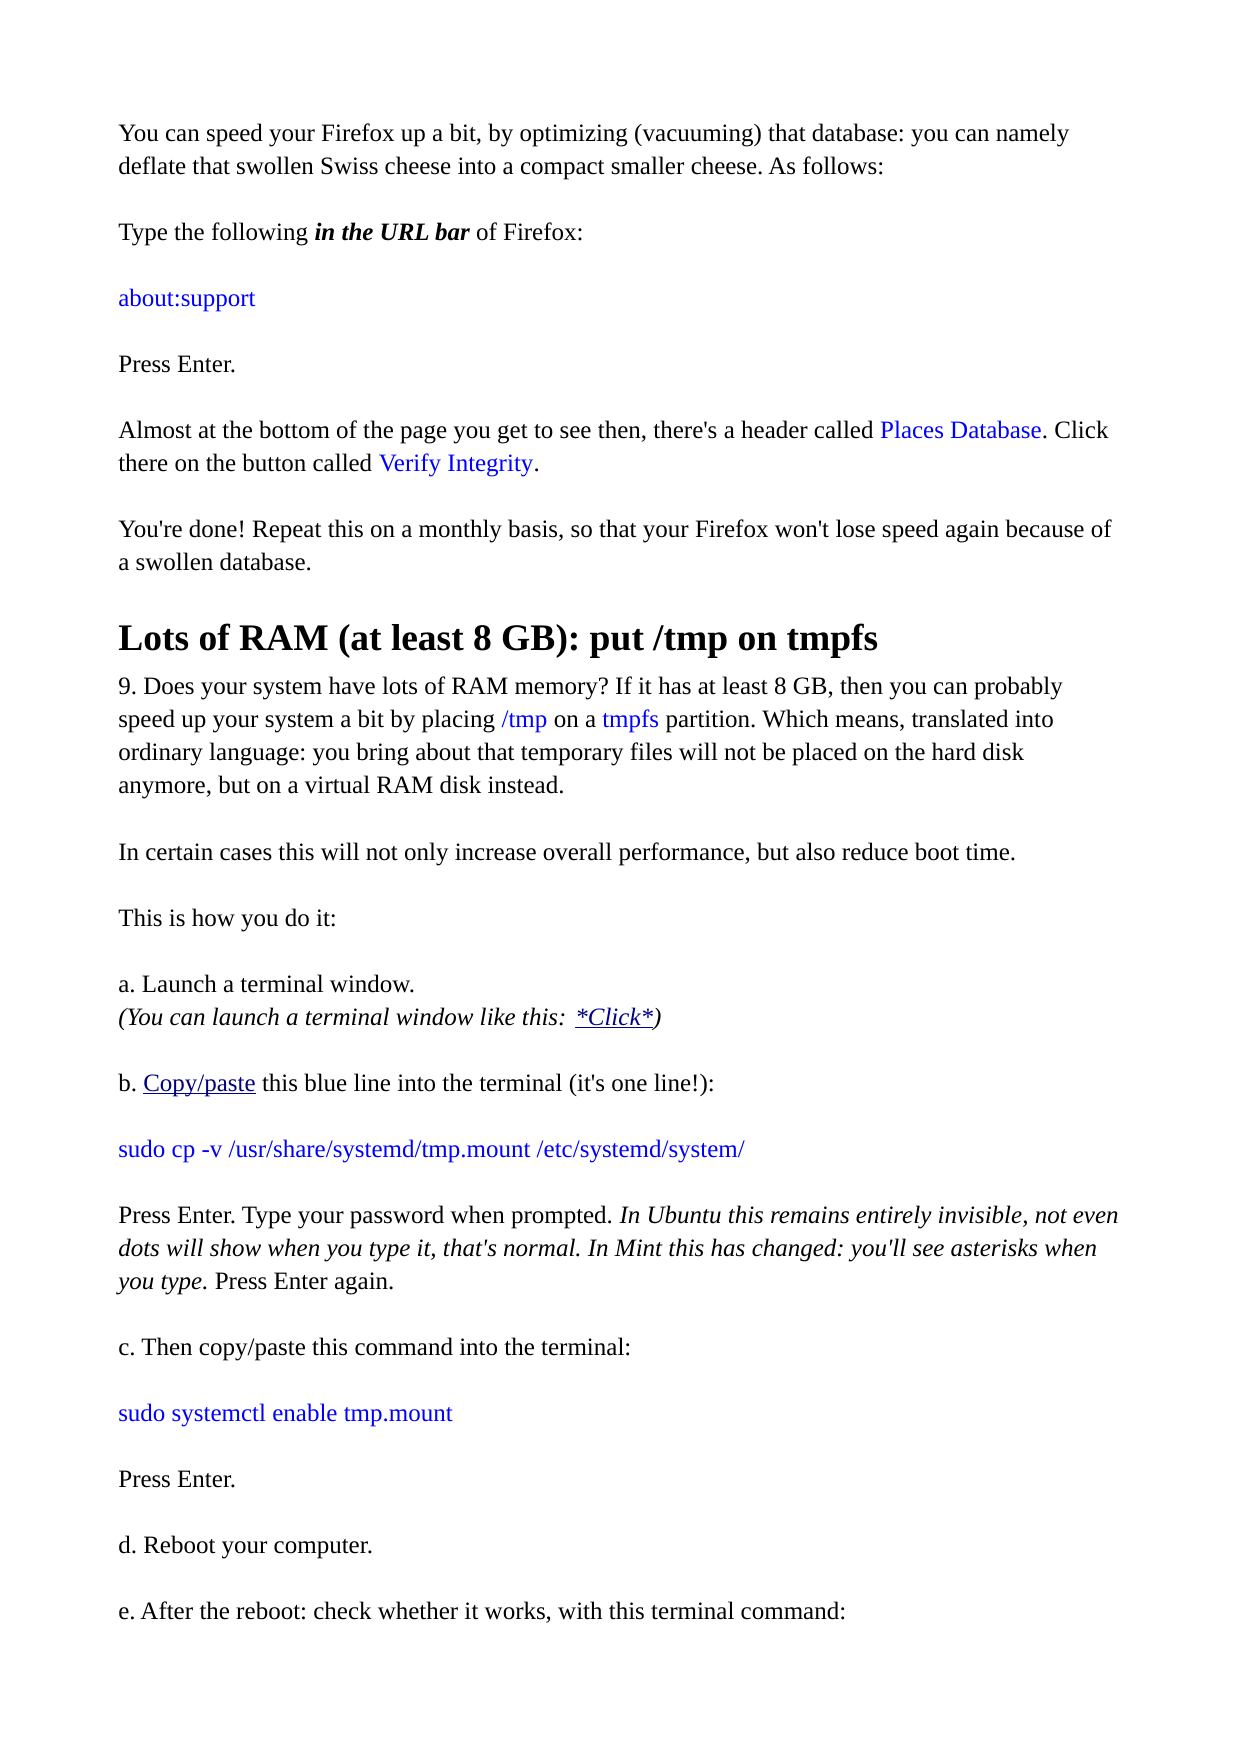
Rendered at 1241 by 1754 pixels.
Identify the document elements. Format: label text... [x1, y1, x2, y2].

subtitle Lots of RAM (at least 8 GB): put /tmp on tmpfs [118, 616, 1122, 659]
text You can speed your Firefox up a bit, by optimizing (vacuuming) that database: you can namely deflate that swollen Swiss cheese into a compact smaller cheese. As follows: Type the following in the URL bar of Firefox: about:support Press Enter. Almost at the bottom of the page you get to see then, there's a header called Places Database. Click there on the button called Verify Integrity. You're done! Repeat this on a monthly basis, so that your Firefox won't lose speed again because of a swollen database. [118, 118, 1122, 576]
text 9. Does your system have lots of RAM memory? If it has at least 8 GB, then you can probably speed up your system a bit by placing /tmp on a tmpfs partition. Which means, translated into ordinary language: you bring about that temporary files will not be placed on the hard disk anymore, but on a virtual RAM disk instead. In certain cases this will not only increase overall performance, but also reduce boot time. This is how you do it: a. Launch a terminal window. (You can launch a terminal window like this: *Click*) b. Copy/paste this blue line into the terminal (it's one line!): sudo cp -v /usr/share/systemd/tmp.mount /etc/systemd/system/ Press Enter. Type your password when prompted. In Ubuntu this remains entirely invisible, not even dots will show when you type it, that's normal. In Mint this has changed: you'll see asterisks when you type. Press Enter again. c. Then copy/paste this command into the terminal: sudo systemctl enable tmp.mount Press Enter. d. Reboot your computer. e. After the reboot: check whether it works, with this terminal command: [118, 671, 1122, 1625]
